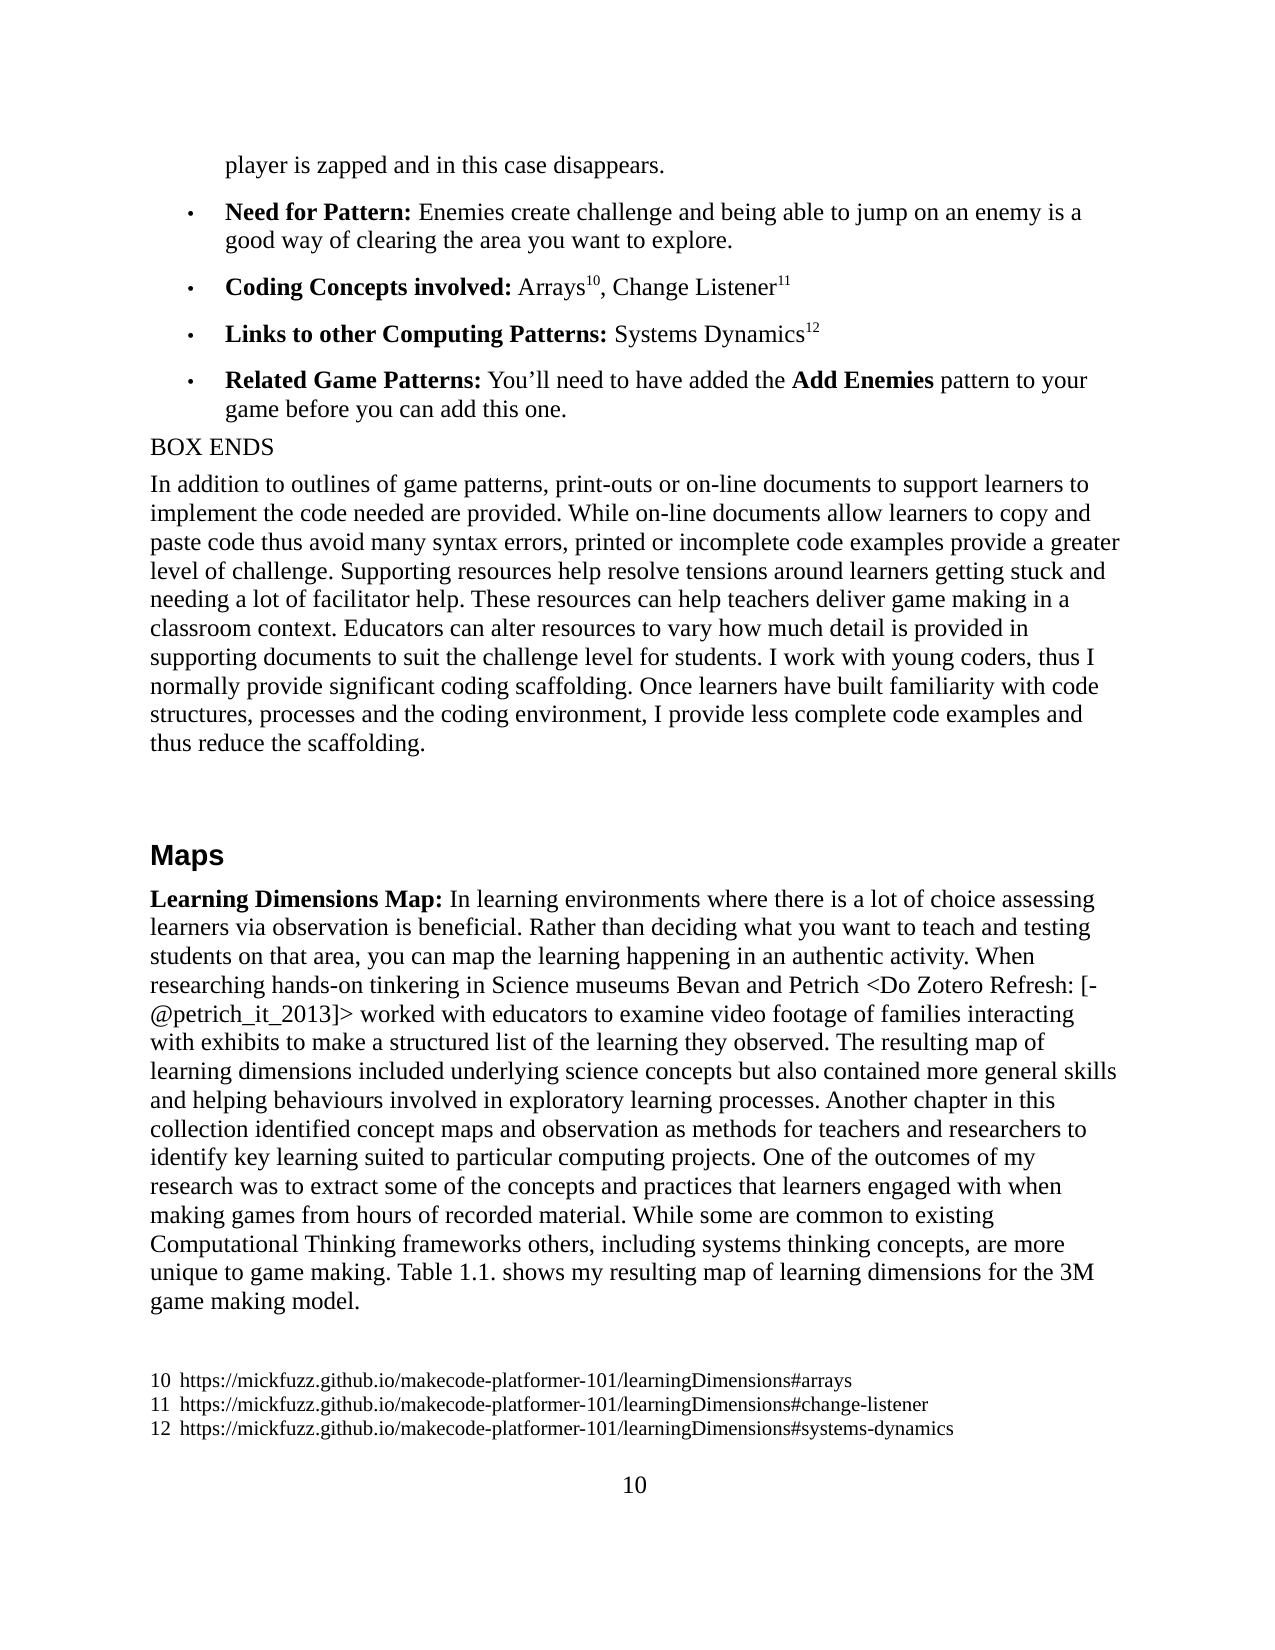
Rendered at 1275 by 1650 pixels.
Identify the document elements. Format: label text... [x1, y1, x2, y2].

list https://mickfuzz.github.io/makecode-platformer-101/learningDimensions#arrays [150, 1368, 1125, 1392]
list Related Game Patterns: You’ll need to have added the Add Enemies pattern to your game before you can add this one. [187, 365, 1125, 423]
list https://mickfuzz.github.io/makecode-platformer-101/learningDimensions#systems-dynamics [150, 1416, 1125, 1440]
list player is zapped and in this case disappears. [187, 150, 1125, 179]
text In addition to outlines of game patterns, print-outs or on-line documents to support learners to implement the code needed are provided. While on-line documents allow learners to copy and paste code thus avoid many syntax errors, printed or incomplete code examples provide a greater level of challenge. Supporting resources help resolve tensions around learners getting stuck and needing a lot of facilitator help. These resources can help teachers deliver game making in a classroom context. Educators can alter resources to vary how much detail is provided in supporting documents to suit the challenge level for students. I work with young coders, thus I normally provide significant coding scaffolding. Once learners have built familiarity with code structures, processes and the coding environment, I provide less complete code examples and thus reduce the scaffolding. [150, 469, 1125, 757]
list Need for Pattern: Enemies create challenge and being able to jump on an enemy is a good way of clearing the area you want to explore. [187, 197, 1125, 254]
list Coding Concepts involved: Arrays, Change Listener [187, 272, 1125, 301]
subtitle Maps [150, 838, 1125, 871]
list Links to other Computing Patterns: Systems Dynamics [187, 319, 1125, 347]
text BOX ENDS [150, 432, 1125, 461]
list https://mickfuzz.github.io/makecode-platformer-101/learningDimensions#change-listener [150, 1392, 1125, 1416]
text Learning Dimensions Map: In learning environments where there is a lot of choice assessing learners via observation is beneficial. Rather than deciding what you want to teach and testing students on that area, you can map the learning happening in an authentic activity. When researching hands-on tinkering in Science museums Bevan and Petrich <Do Zotero Refresh: [-@petrich_it_2013]> worked with educators to examine video footage of families interacting with exhibits to make a structured list of the learning they observed. The resulting map of learning dimensions included underlying science concepts but also contained more general skills and helping behaviours involved in exploratory learning processes. Another chapter in this collection identified concept maps and observation as methods for teachers and researchers to identify key learning suited to particular computing projects. One of the outcomes of my research was to extract some of the concepts and practices that learners engaged with when making games from hours of recorded material. While some are common to existing Computational Thinking frameworks others, including systems thinking concepts, are more unique to game making. Table 1.1. shows my resulting map of learning dimensions for the 3M game making model. [150, 884, 1125, 1315]
